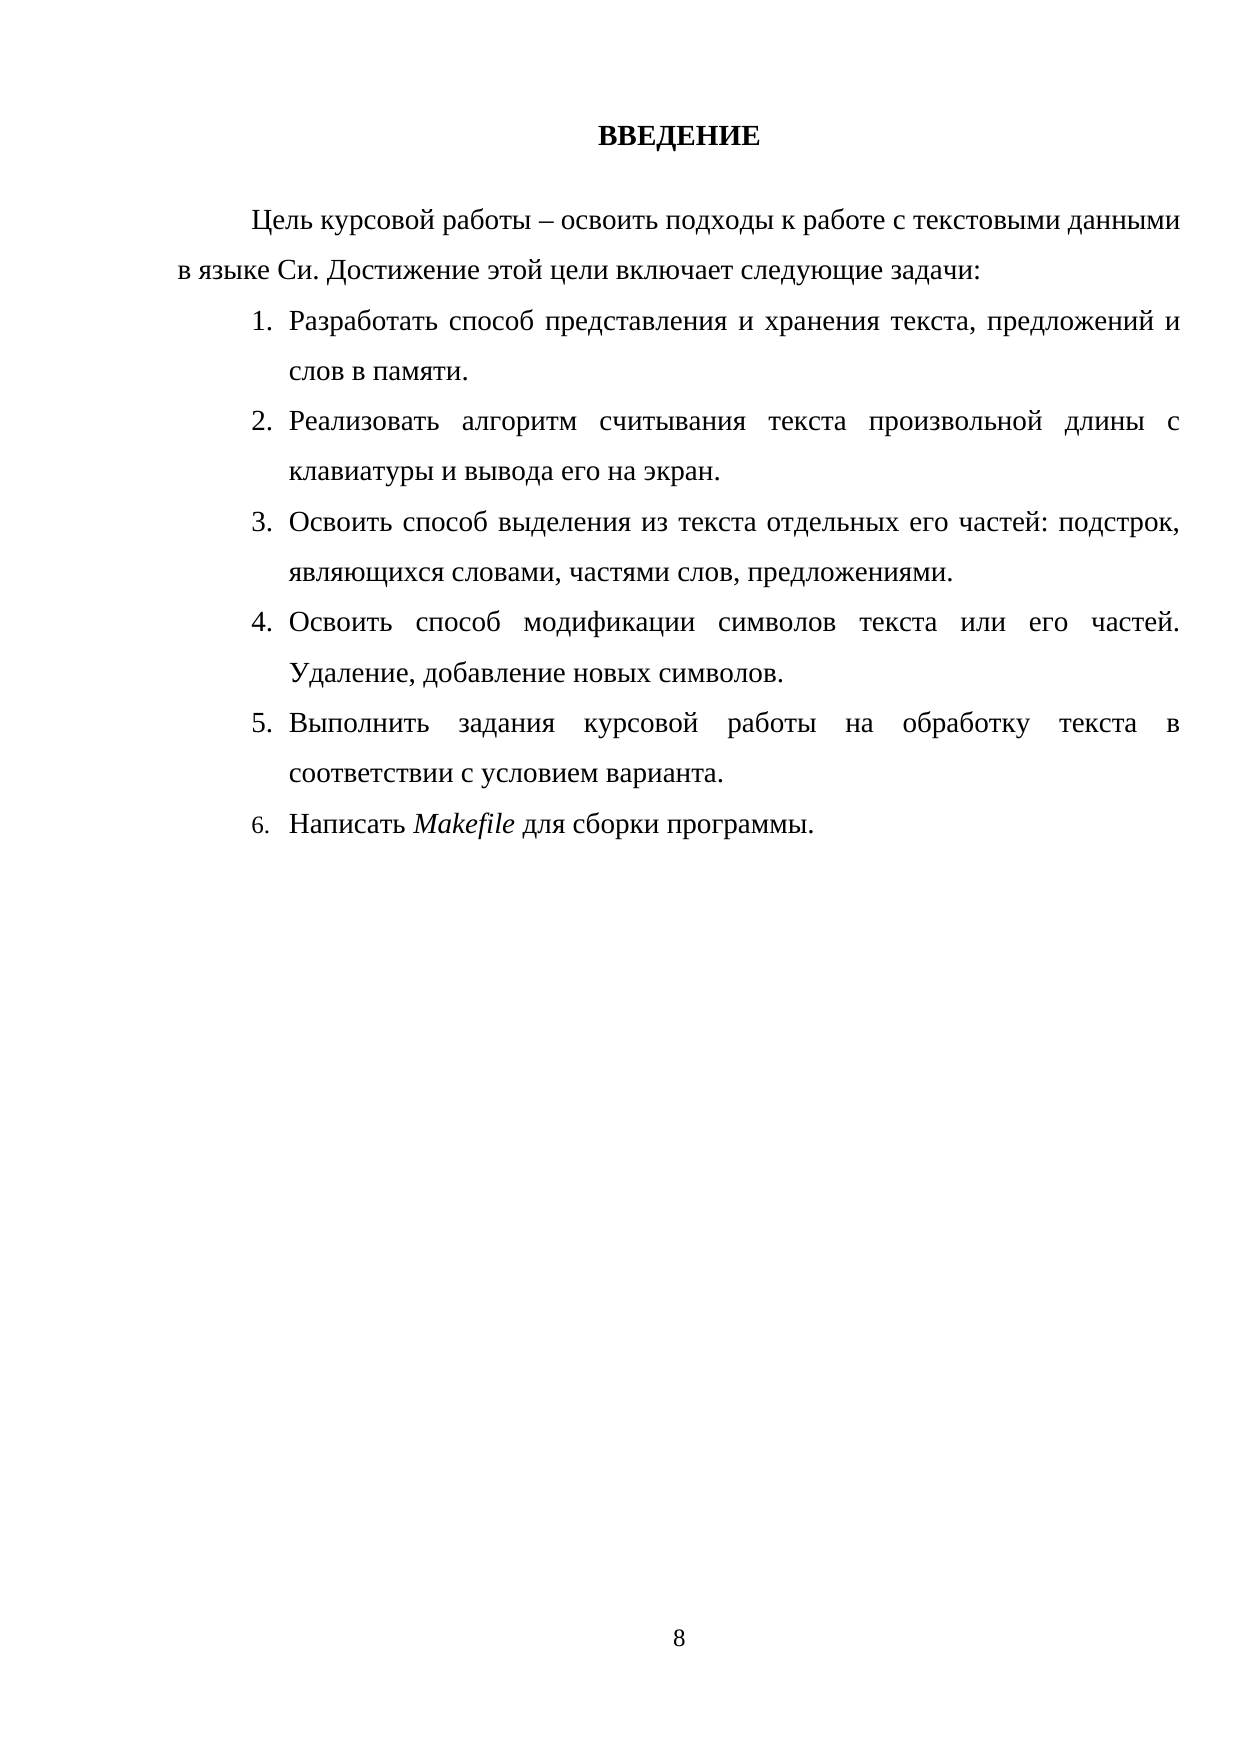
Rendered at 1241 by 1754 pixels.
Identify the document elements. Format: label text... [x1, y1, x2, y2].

list Выполнить задания курсовой работы на обработку текста в соответствии с условием варианта. [251, 705, 1181, 789]
text Цель курсовой работы – освоить подходы к работе с текстовыми данными в языке Си. Достижение этой цели включает следующие задачи: [177, 202, 1181, 286]
list Разработать способ представления и хранения текста, предложений и слов в памяти. [251, 303, 1181, 386]
list Освоить способ модификации символов текста или его частей. Удаление, добавление новых символов. [251, 604, 1181, 688]
list Освоить способ выделения из текста отдельных его частей: подстрок, являющихся словами, частями слов, предложениями. [251, 504, 1181, 588]
list Написать Makefile для сборки программы. [251, 806, 1181, 839]
subtitle ВВЕДЕНИЕ [177, 118, 1181, 152]
list Реализовать алгоритм считывания текста произвольной длины с клавиатуры и вывода его на экран. [251, 403, 1181, 487]
